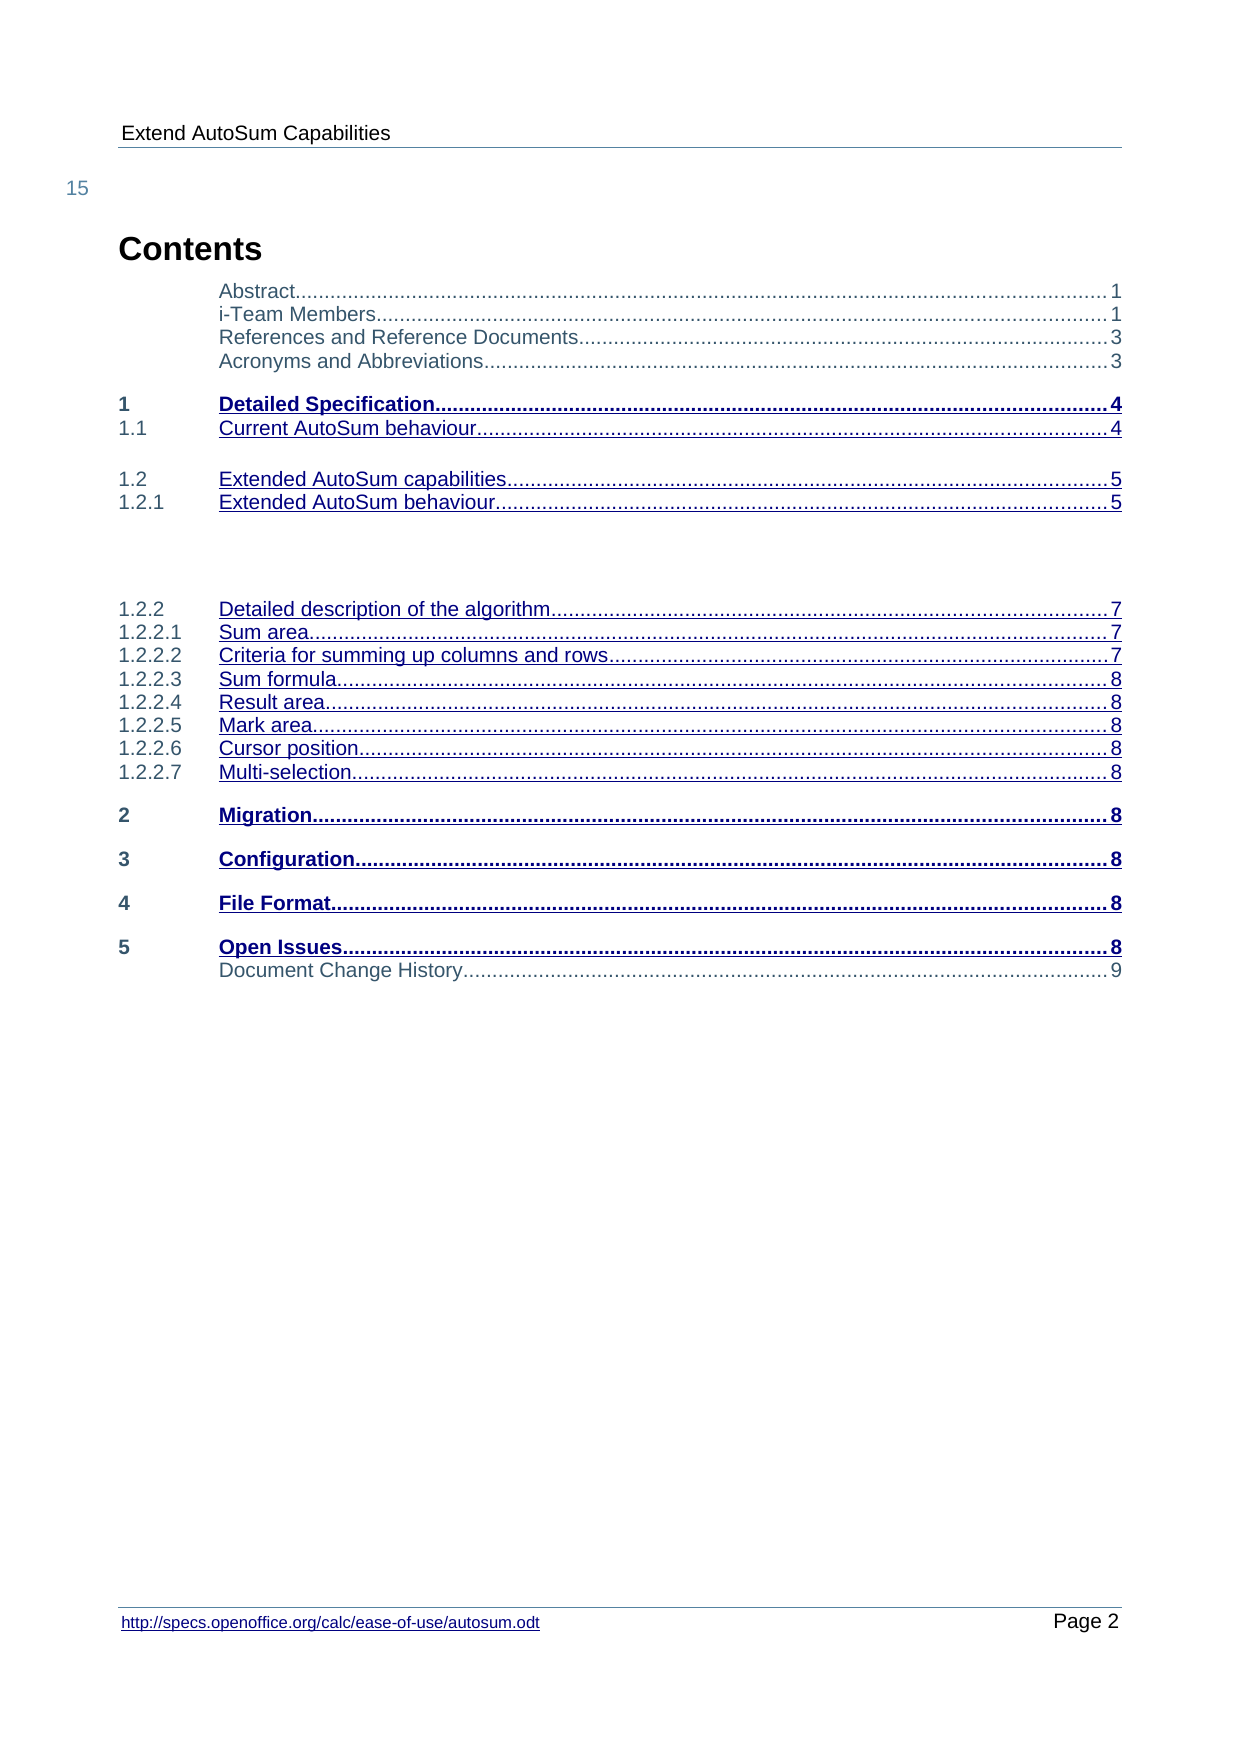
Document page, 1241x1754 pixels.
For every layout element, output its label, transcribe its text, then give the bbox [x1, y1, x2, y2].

text 4 File Format 8 [118, 892, 1122, 915]
text Abstract 1 [118, 279, 1122, 303]
text 2 Migration 8 [118, 804, 1122, 827]
text 5 Open Issues 8 [118, 936, 1122, 959]
text 1.2.2.2 Criteria for summing up columns and rows 7 [118, 644, 1122, 667]
text 1.2.2.3 Sum formula 8 [118, 667, 1122, 691]
text 1 Detailed Specification 4 [118, 393, 1122, 416]
text 1.1 Current AutoSum behaviour 4 [118, 416, 1122, 439]
text References and Reference Documents 3 [118, 326, 1122, 349]
text 1.2.2.5 Mark area 8 [118, 714, 1122, 737]
text 1.2.2.6 Cursor position 8 [118, 737, 1122, 760]
text 1.2 Extended AutoSum capabilities 5 [118, 467, 1122, 491]
text 3 Configuration 8 [118, 848, 1122, 871]
text 1.2.2.1 Sum area 7 [118, 621, 1122, 644]
text 1.2.2.7 Multi-selection 8 [118, 760, 1122, 783]
text 1.2.1 Extended AutoSum behaviour 5 [118, 491, 1122, 514]
text 1.2.2 Detailed description of the algorithm 7 [118, 598, 1122, 621]
text 1.2.2.4 Result area 8 [118, 691, 1122, 714]
text Document Change History 9 [118, 959, 1122, 982]
subtitle Contents [118, 230, 1122, 267]
text Acronyms and Abbreviations 3 [118, 349, 1122, 372]
text i-Team Members 1 [118, 303, 1122, 326]
